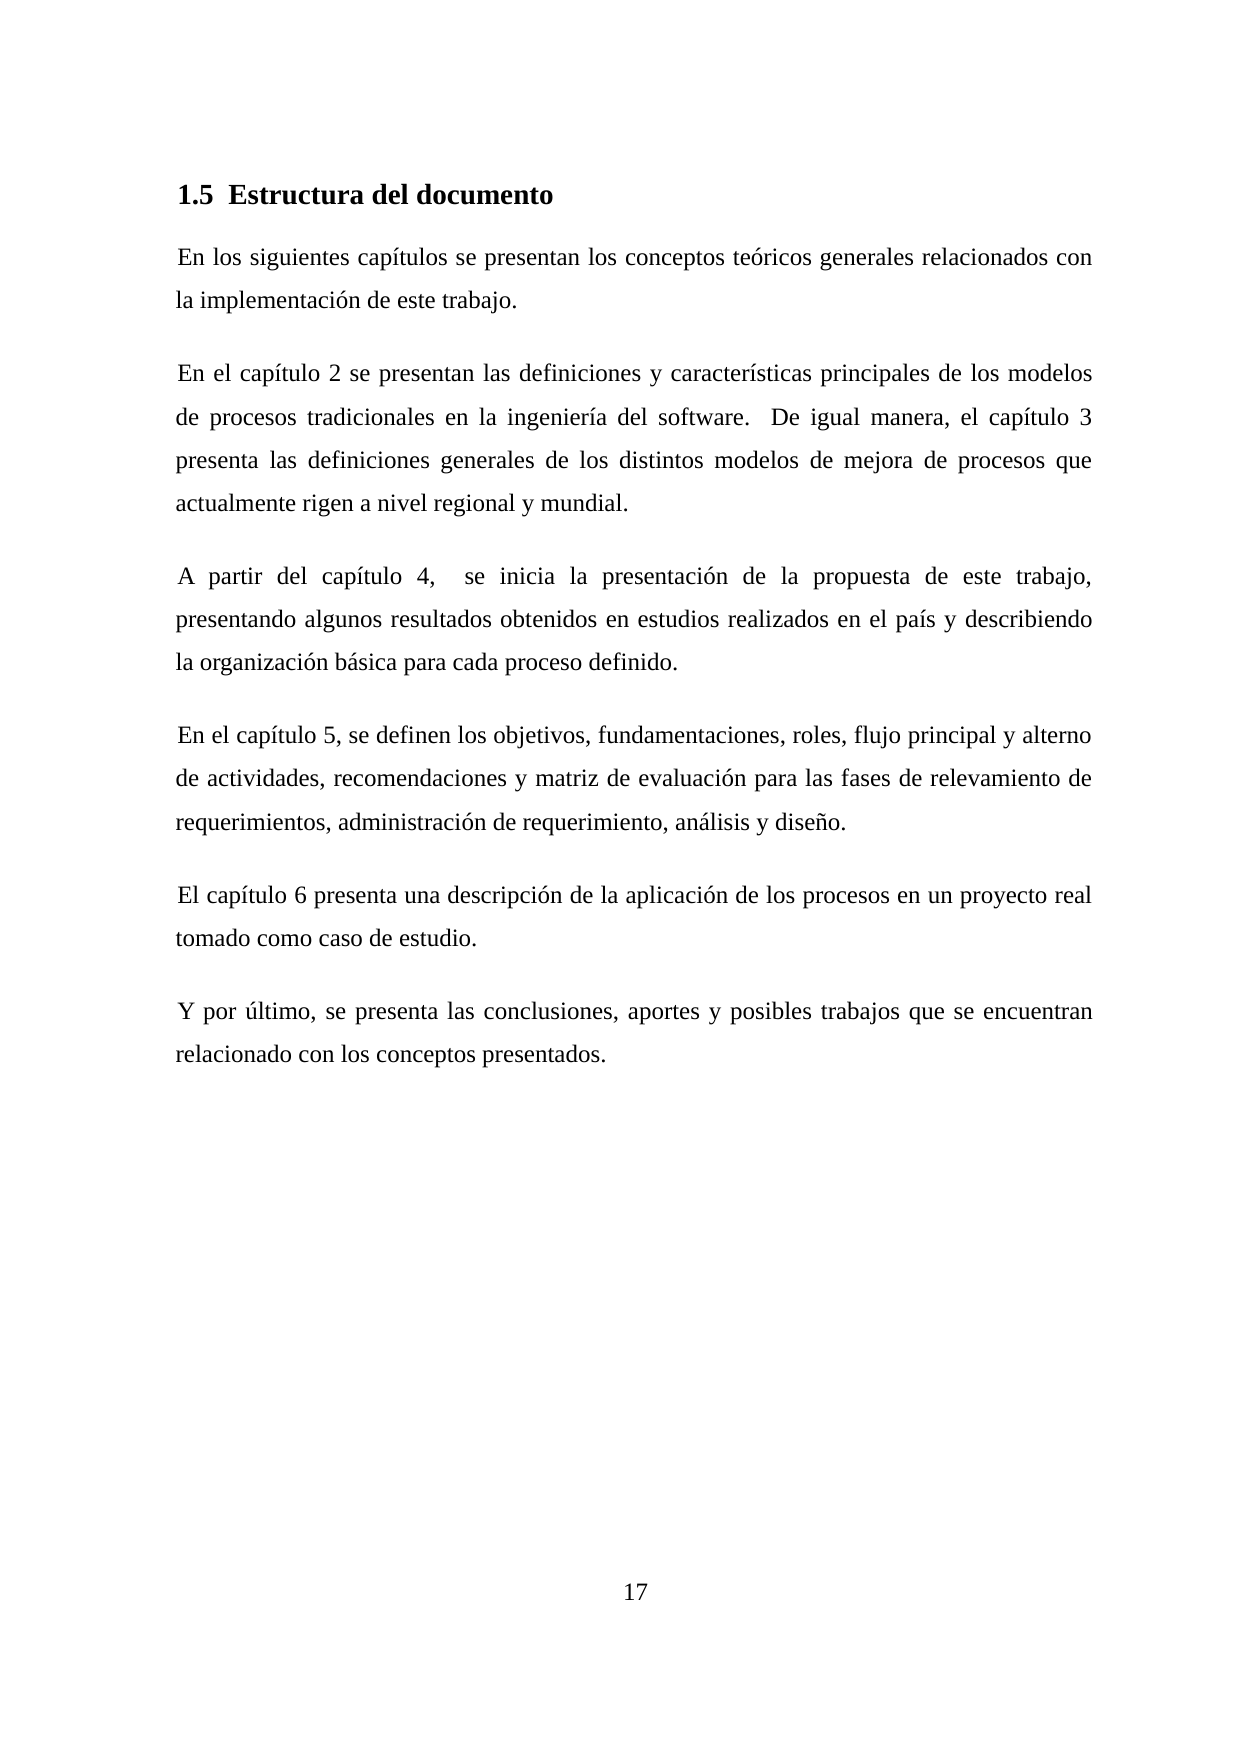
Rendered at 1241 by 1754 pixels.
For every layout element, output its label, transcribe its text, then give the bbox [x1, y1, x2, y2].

text En el capítulo 2 se presentan las definiciones y características principales de los modelos de procesos tradicionales en la ingeniería del software. De igual manera, el capítulo 3 presenta las definiciones generales de los distintos modelos de mejora de procesos que actualmente rigen a nivel regional y mundial. [175, 358, 1093, 517]
text El capítulo 6 presenta una descripción de la aplicación de los procesos en un proyecto real tomado como caso de estudio. [175, 880, 1093, 952]
text En el capítulo 5, se definen los objetivos, fundamentaciones, roles, flujo principal y alterno de actividades, recomendaciones y matriz de evaluación para las fases de relevamiento de requerimientos, administración de requerimiento, análisis y diseño. [175, 720, 1093, 835]
subtitle 1.5 Estructura del documento [177, 177, 1093, 211]
text Y por último, se presenta las conclusiones, aportes y posibles trabajos que se encuentran relacionado con los conceptos presentados. [175, 996, 1093, 1068]
text A partir del capítulo 4, se inicia la presentación de la propuesta de este trabajo, presentando algunos resultados obtenidos en estudios realizados en el país y describiendo la organización básica para cada proceso definido. [175, 561, 1093, 676]
text En los siguientes capítulos se presentan los conceptos teóricos generales relacionados con la implementación de este trabajo. [175, 242, 1093, 314]
